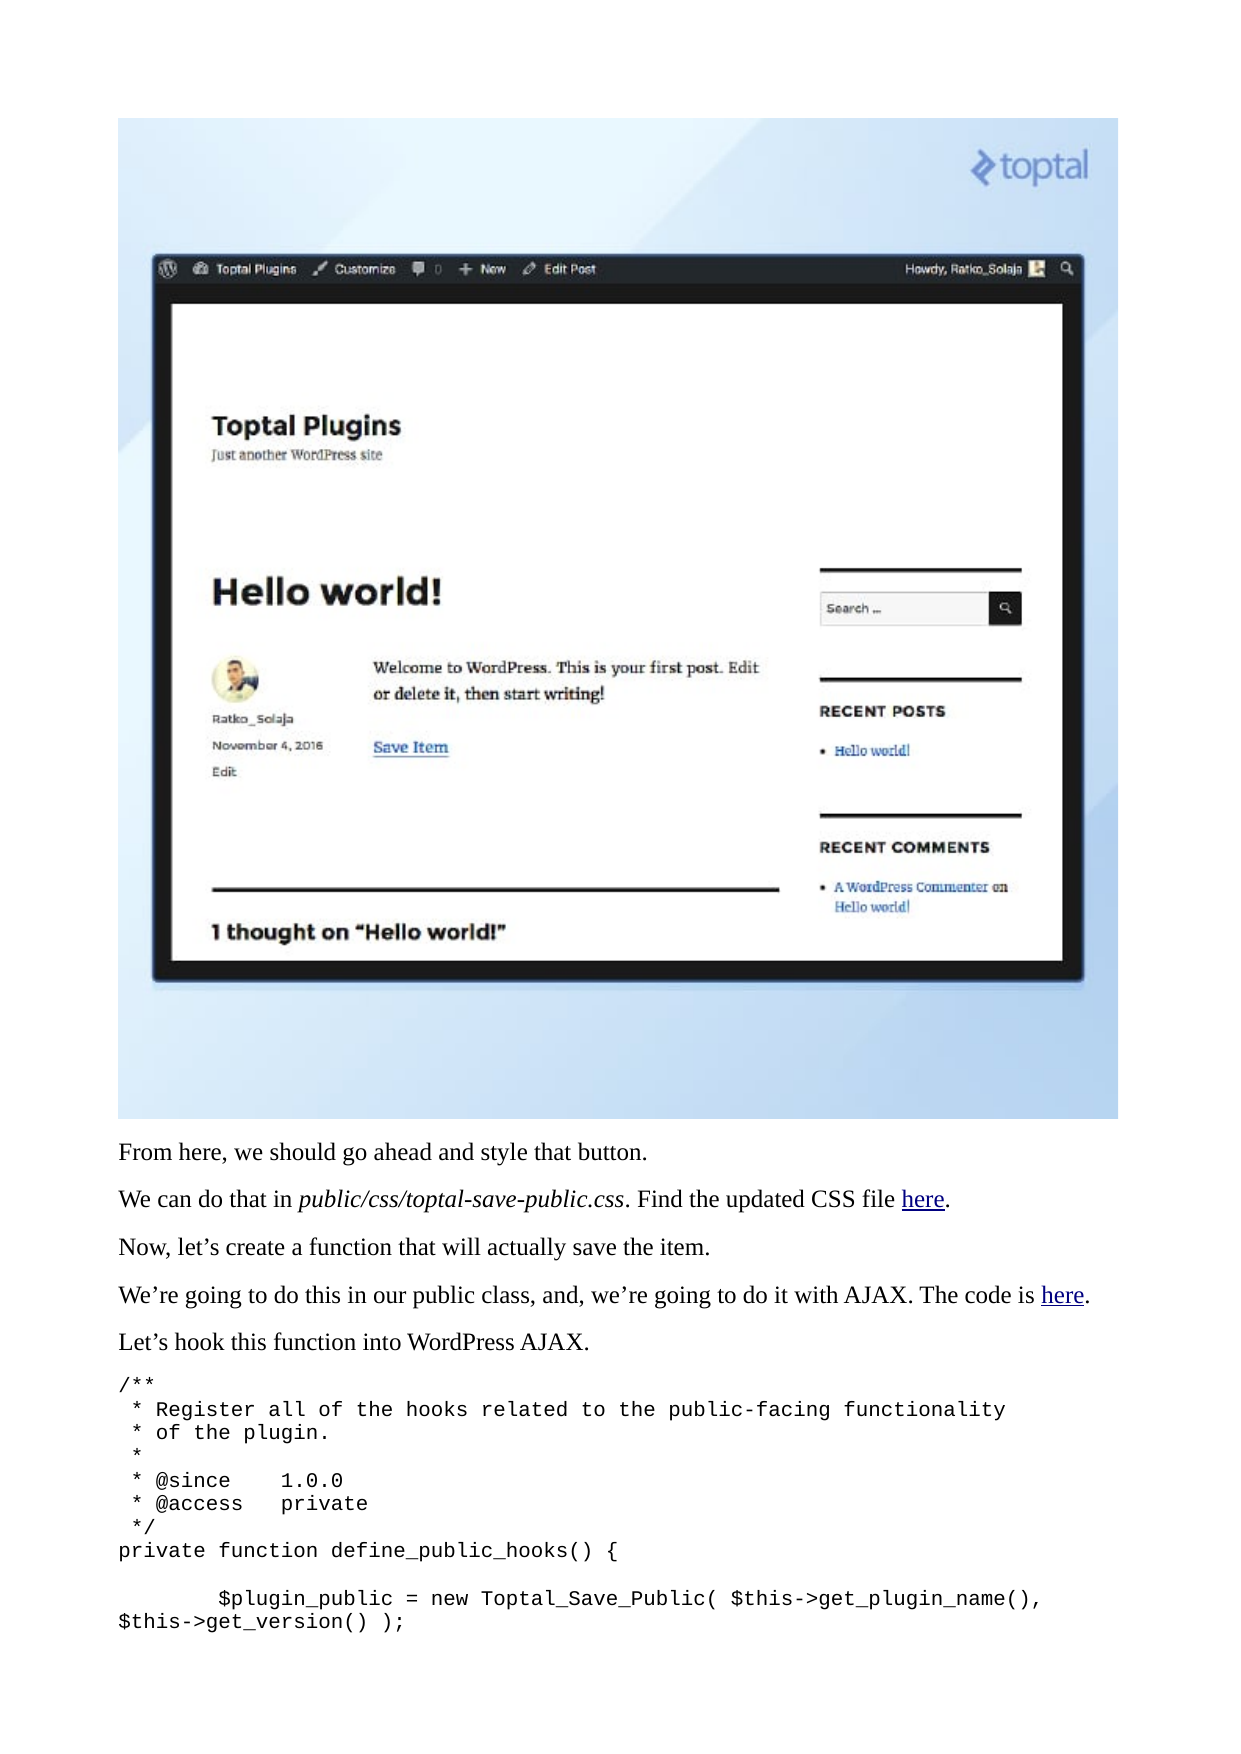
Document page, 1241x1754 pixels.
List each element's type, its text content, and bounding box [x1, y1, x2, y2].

text */ [118, 1517, 1122, 1541]
text * @since 1.0.0 [118, 1469, 1122, 1493]
text $plugin_public = new Toptal_Save_Public( $this->get_plugin_name(), $this->get_version() ); [118, 1588, 1122, 1635]
text /** [118, 1375, 1122, 1399]
text We can do that in public/css/toptal-save-public.css. Find the updated CSS file here. [118, 1184, 1122, 1213]
text * of the plugin. [118, 1422, 1122, 1446]
picture [118, 118, 1119, 1119]
text Now, let’s create a function that will actually save the item. [118, 1232, 1122, 1261]
text * [118, 1446, 1122, 1469]
text * Register all of the hooks related to the public-facing functionality [118, 1399, 1122, 1422]
text * @access private [118, 1493, 1122, 1517]
text From here, we should go ahead and style that button. [118, 1137, 1122, 1166]
text We’re going to do this in our public class, and, we’re going to do it with AJAX. The code is here. [118, 1280, 1122, 1308]
text private function define_public_hooks() { [118, 1541, 1122, 1564]
text Let’s hook this function into WordPress AJAX. [118, 1327, 1122, 1356]
